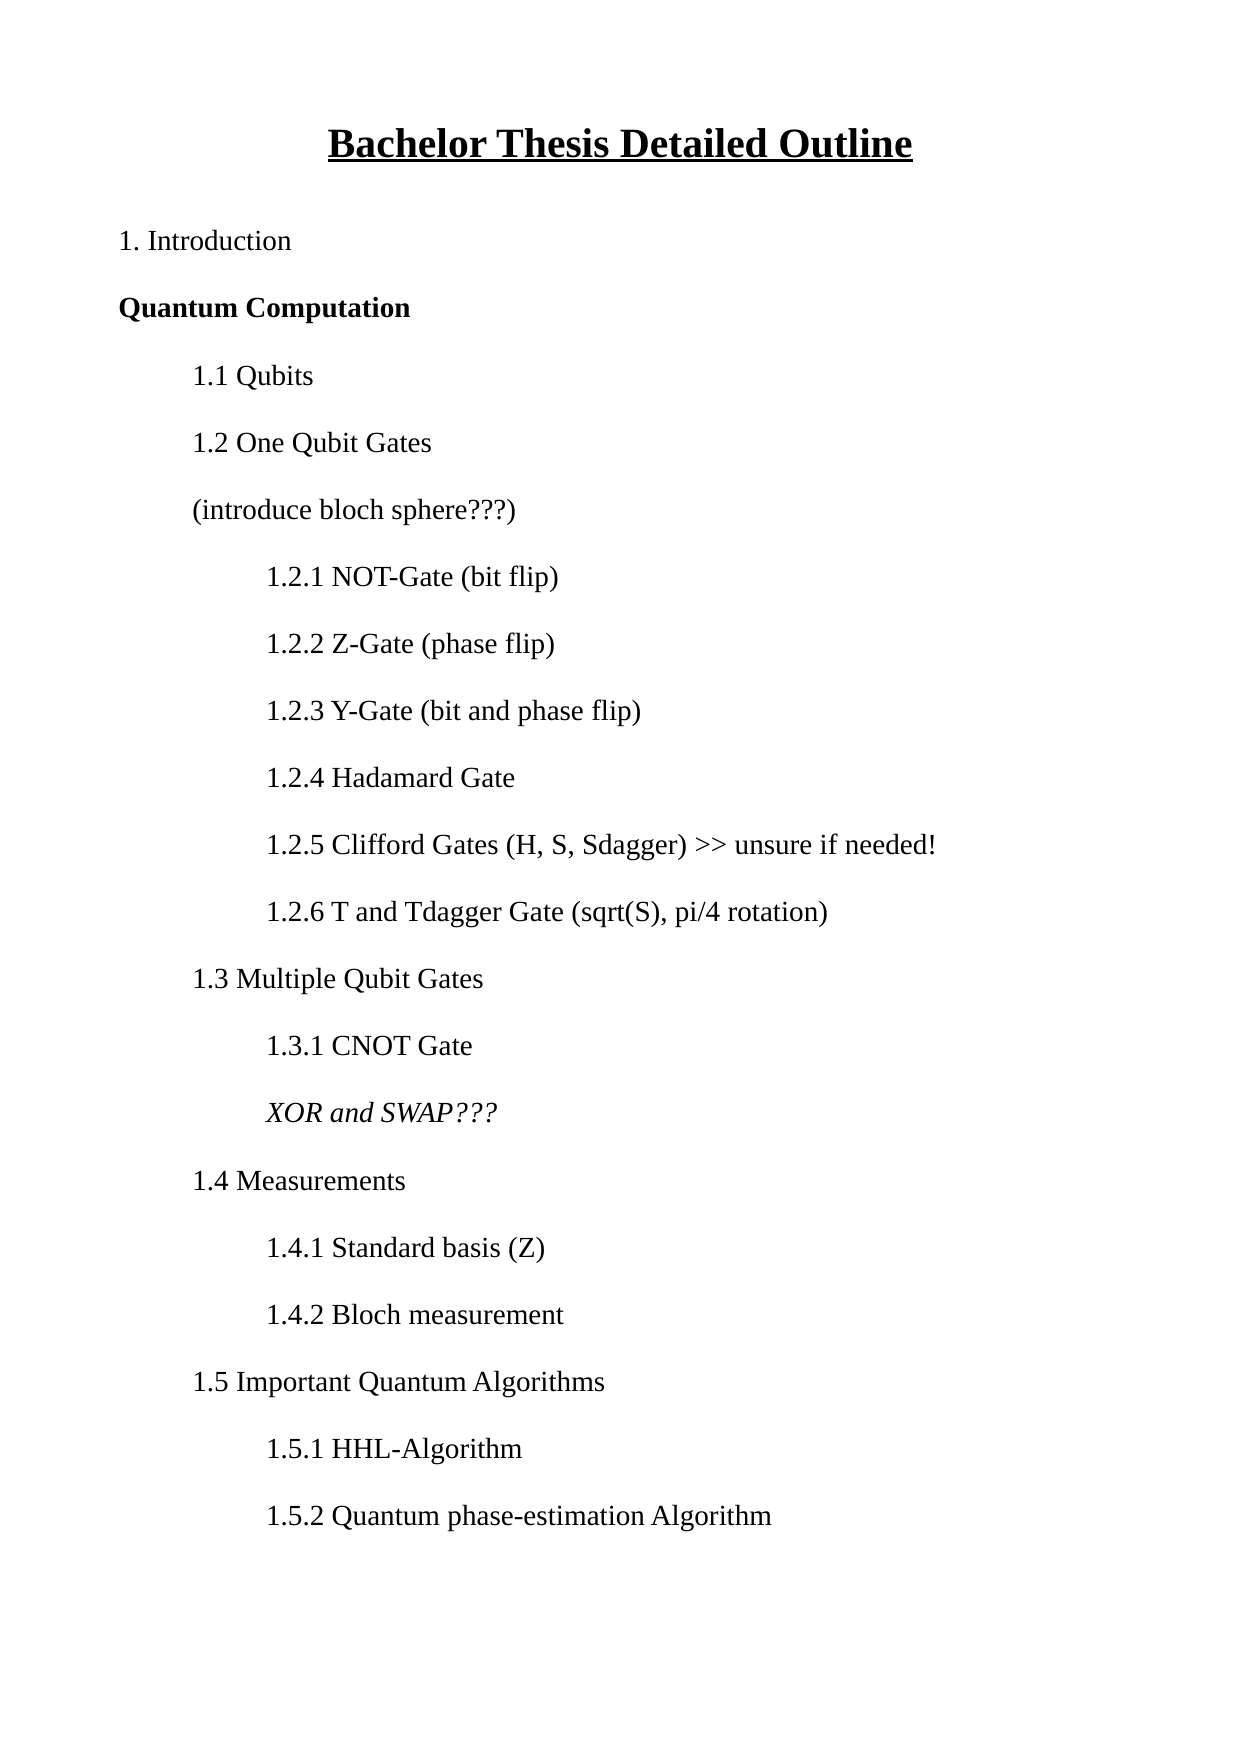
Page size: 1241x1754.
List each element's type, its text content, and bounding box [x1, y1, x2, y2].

text Quantum Computation [118, 291, 1122, 324]
text 1.2.2 Z-Gate (phase flip) [118, 626, 1122, 659]
text 1.5.1 HHL-Algorithm [118, 1431, 1122, 1464]
text 1.4.2 Bloch measurement [118, 1297, 1122, 1330]
text 1. Introduction [118, 223, 1122, 257]
text 1.5.2 Quantum phase-estimation Algorithm [118, 1498, 1122, 1532]
text 1.4 Measurements [118, 1163, 1122, 1196]
text 1.3.1 CNOT Gate [118, 1028, 1122, 1062]
text Bachelor Thesis Detailed Outline [118, 118, 1122, 166]
text 1.5 Important Quantum Algorithms [118, 1364, 1122, 1397]
text (introduce bloch sphere???) [118, 492, 1122, 525]
text 1.2 One Qubit Gates [118, 425, 1122, 458]
text 1.4.1 Standard basis (Z) [118, 1230, 1122, 1263]
text 1.2.6 T and Tdagger Gate (sqrt(S), pi/4 rotation) [118, 894, 1122, 928]
text 1.2.5 Clifford Gates (H, S, Sdagger) >> unsure if needed! [118, 827, 1122, 861]
text 1.2.4 Hadamard Gate [118, 760, 1122, 794]
text 1.2.3 Y-Gate (bit and phase flip) [118, 693, 1122, 727]
text 1.3 Multiple Qubit Gates [118, 961, 1122, 995]
text 1.2.1 NOT-Gate (bit flip) [118, 559, 1122, 592]
text XOR and SWAP??? [118, 1096, 1122, 1129]
text 1.1 Qubits [118, 358, 1122, 391]
